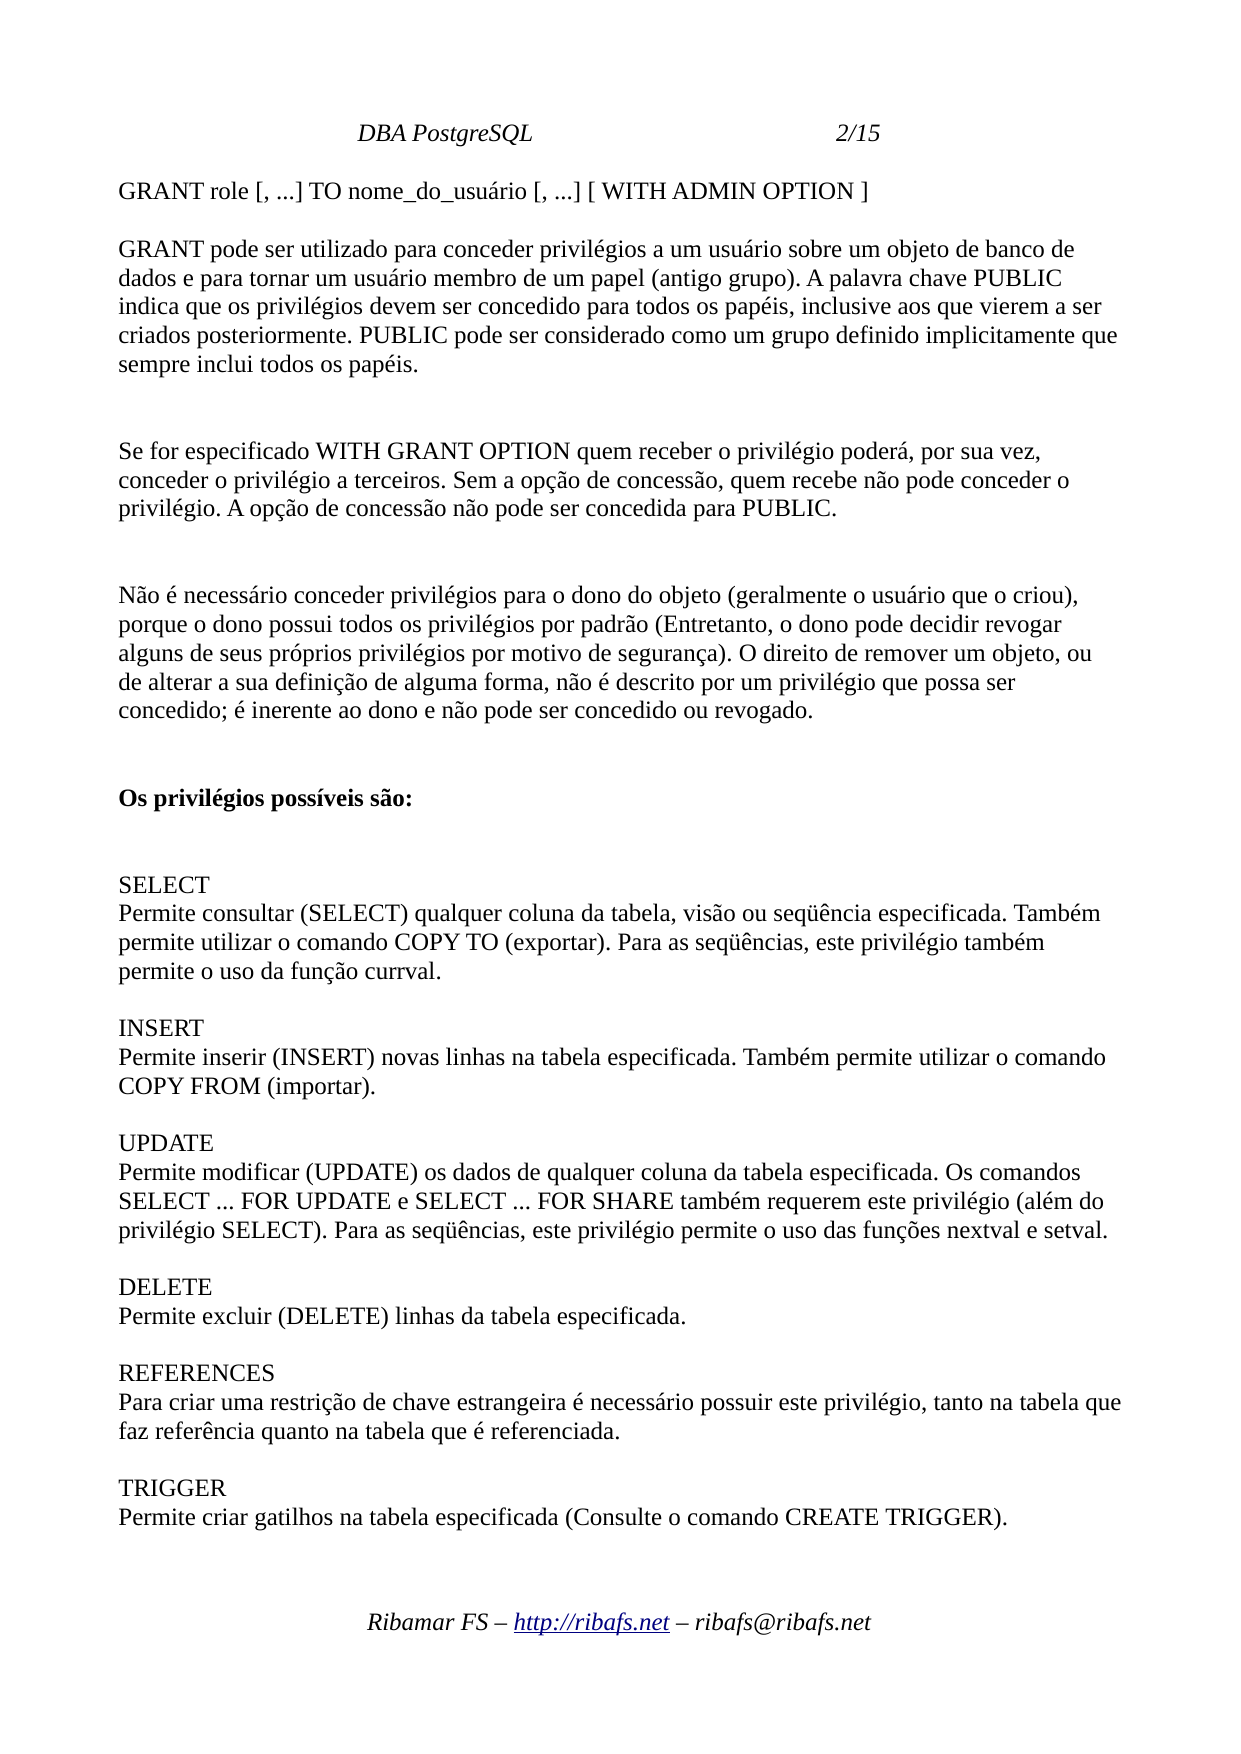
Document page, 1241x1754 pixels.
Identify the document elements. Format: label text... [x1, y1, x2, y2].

text SELECT Permite consultar (SELECT) qualquer coluna da tabela, visão ou seqüência especificada. Também permite utilizar o comando COPY TO (exportar). Para as seqüências, este privilégio também permite o uso da função currval. INSERT Permite inserir (INSERT) novas linhas na tabela especificada. Também permite utilizar o comando COPY FROM (importar). UPDATE Permite modificar (UPDATE) os dados de qualquer coluna da tabela especificada. Os comandos SELECT ... FOR UPDATE e SELECT ... FOR SHARE também requerem este privilégio (além do privilégio SELECT). Para as seqüências, este privilégio permite o uso das funções nextval e setval. DELETE Permite excluir (DELETE) linhas da tabela especificada. REFERENCES Para criar uma restrição de chave estrangeira é necessário possuir este privilégio, tanto na tabela que faz referência quanto na tabela que é referenciada. TRIGGER Permite criar gatilhos na tabela especificada (Consulte o comando CREATE TRIGGER). [118, 870, 1122, 1560]
text Não é necessário conceder privilégios para o dono do objeto (geralmente o usuário que o criou), porque o dono possui todos os privilégios por padrão (Entretanto, o dono pode decidir revogar alguns de seus próprios privilégios por motivo de segurança). O direito de remover um objeto, ou de alterar a sua definição de alguma forma, não é descrito por um privilégio que possa ser concedido; é inerente ao dono e não pode ser concedido ou revogado. [118, 581, 1122, 724]
text Se for especificado WITH GRANT OPTION quem receber o privilégio poderá, por sua vez, conceder o privilégio a terceiros. Sem a opção de concessão, quem recebe não pode conceder o privilégio. A opção de concessão não pode ser concedida para PUBLIC. [118, 436, 1122, 522]
text GRANT role [, ...] TO nome_do_usuário [, ...] [ WITH ADMIN OPTION ] GRANT pode ser utilizado para conceder privilégios a um usuário sobre um objeto de banco de dados e para tornar um usuário membro de um papel (antigo grupo). A palavra chave PUBLIC indica que os privilégios devem ser concedido para todos os papéis, inclusive aos que vierem a ser criados posteriormente. PUBLIC pode ser considerado como um grupo definido implicitamente que sempre inclui todos os papéis. [118, 176, 1122, 378]
text Os privilégios possíveis são: [118, 783, 1122, 811]
